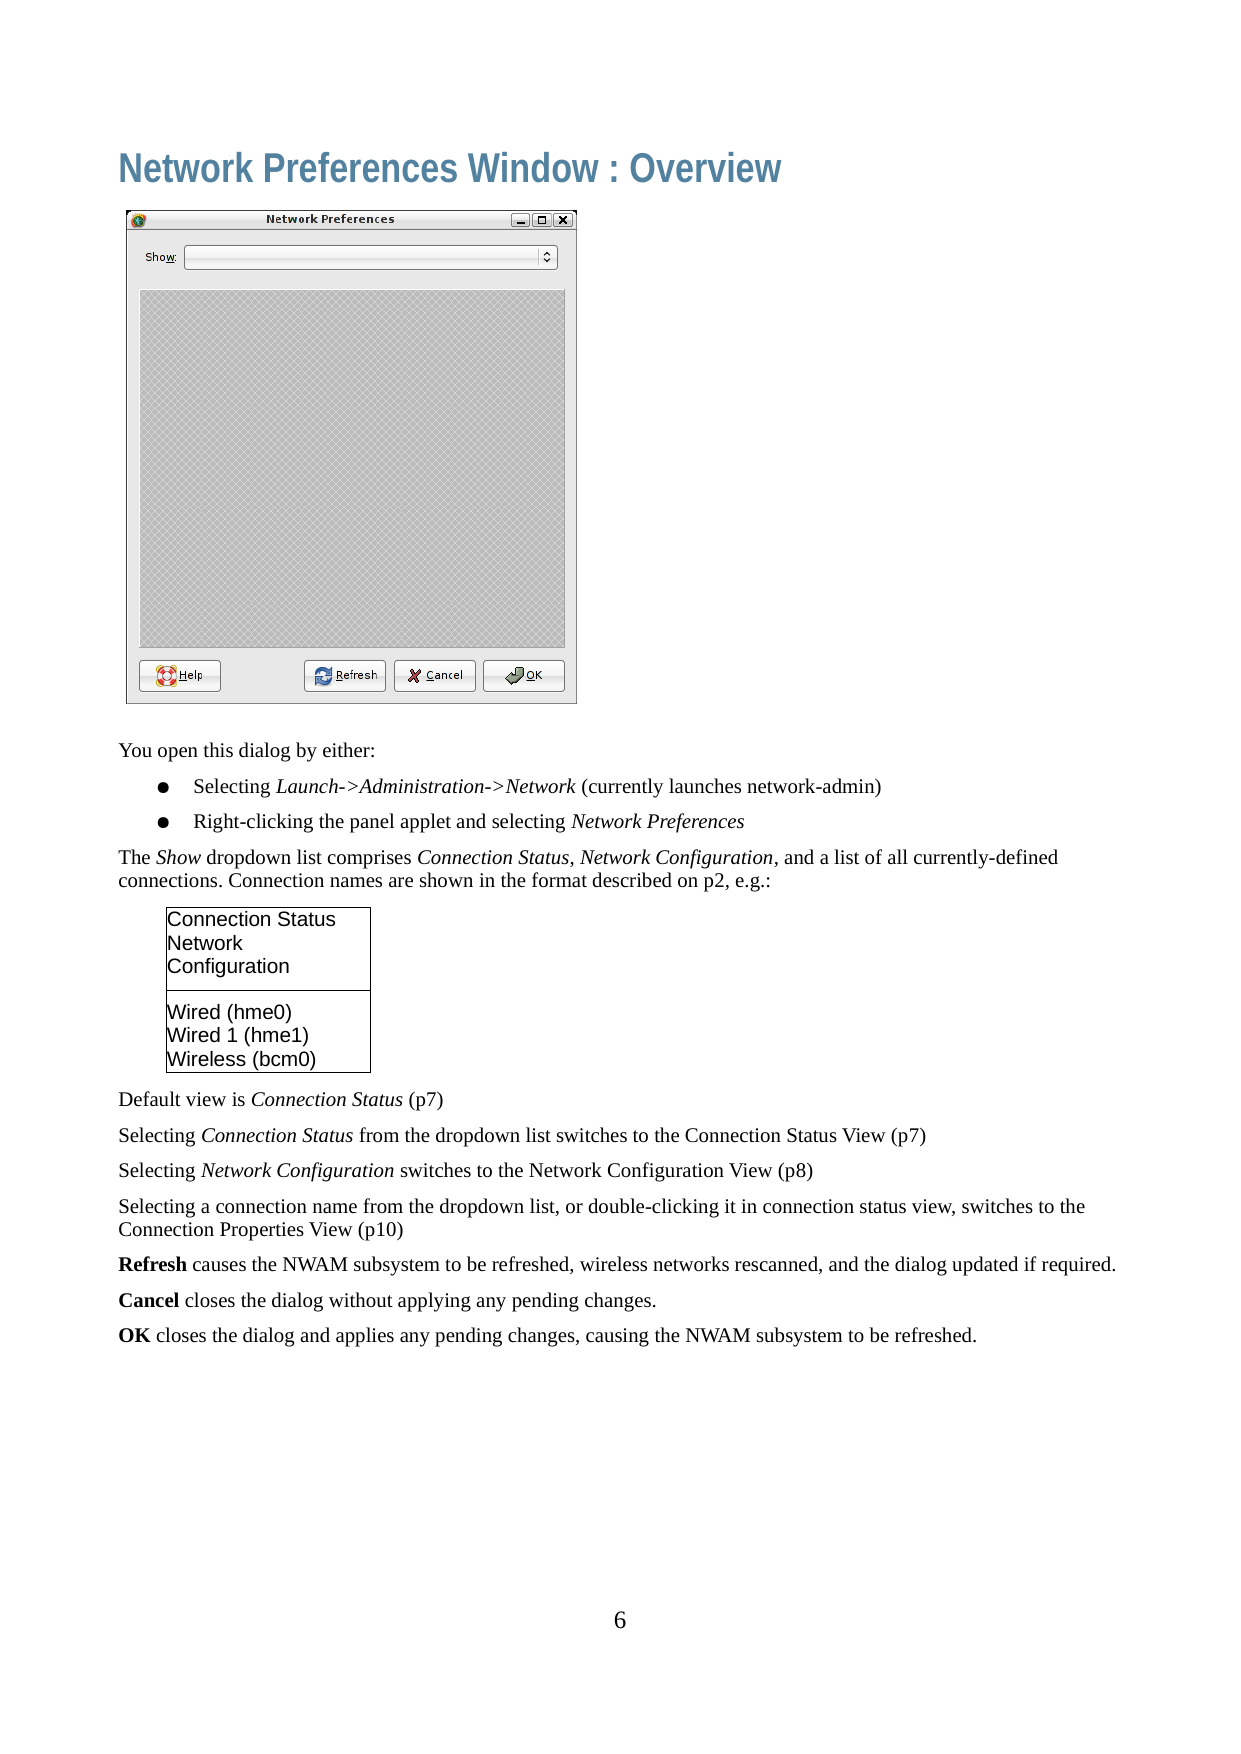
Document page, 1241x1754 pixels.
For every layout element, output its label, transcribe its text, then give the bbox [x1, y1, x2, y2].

list Right-clicking the panel applet and selecting Network Preferences [156, 810, 1122, 833]
text Selecting a connection name from the dropdown list, or double-clicking it in connection status view, switches to the Connection Properties View (p10) [118, 1194, 1122, 1241]
subtitle Network Preferences Window : Overview [118, 143, 1122, 191]
text Refresh causes the NWAM subsystem to be refreshed, wireless networks rescanned, and the dialog updated if required. [118, 1253, 1122, 1276]
picture [126, 210, 577, 704]
text Selecting Network Configuration switches to the Network Configuration View (p8) [118, 1159, 1122, 1182]
text Default view is Connection Status (p7) [118, 904, 1122, 1111]
text The Show dropdown list comprises Connection Status, Network Configuration, and a list of all currently-defined connections. Connection names are shown in the format described on p2, e.g.: [118, 846, 1122, 892]
list Selecting Launch->Administration->Network (currently launches network-admin) [156, 775, 1122, 798]
text OK closes the dialog and applies any pending changes, causing the NWAM subsystem to be refreshed. [118, 1324, 1122, 1347]
text Selecting Connection Status from the dropdown list switches to the Connection Status View (p7) [118, 1123, 1122, 1147]
text You open this dialog by either: [118, 739, 1122, 762]
text Cancel closes the dialog without applying any pending changes. [118, 1289, 1122, 1312]
